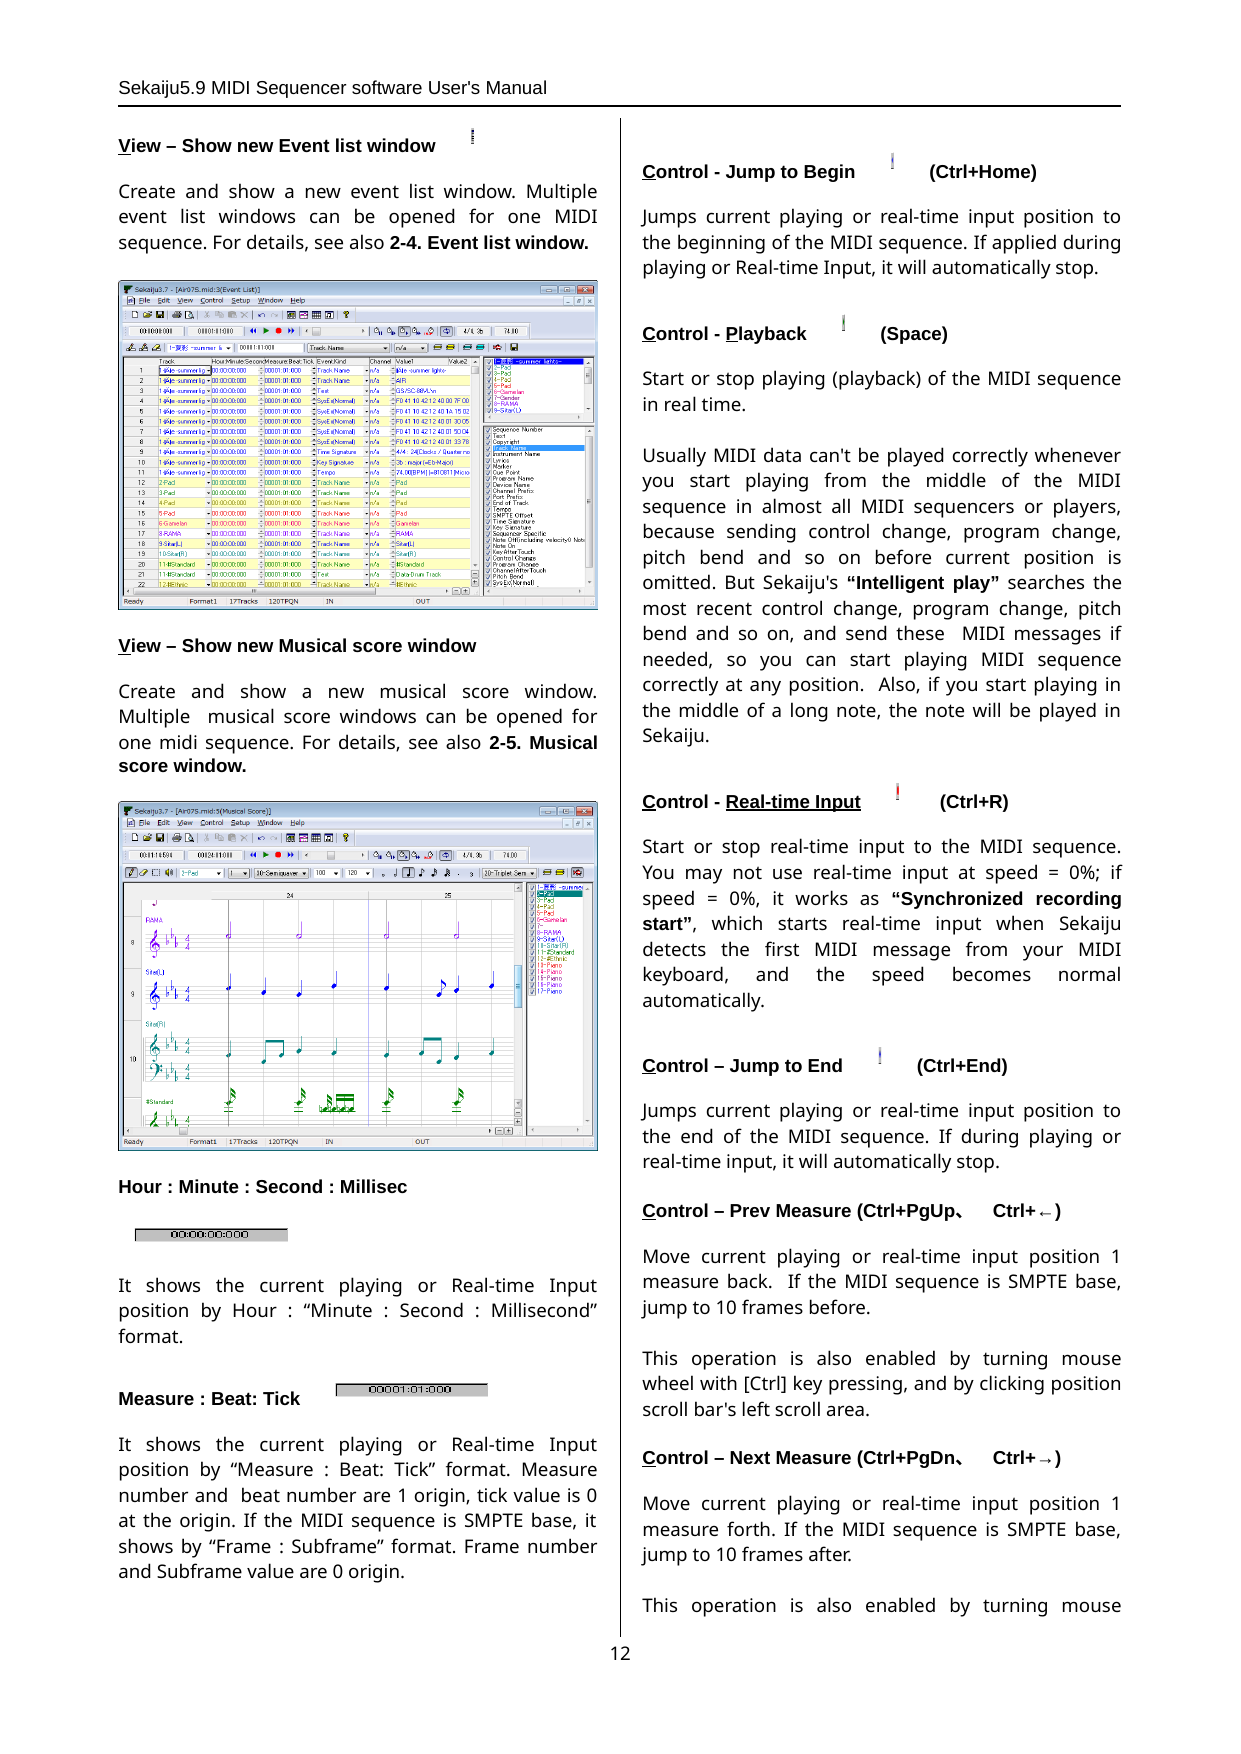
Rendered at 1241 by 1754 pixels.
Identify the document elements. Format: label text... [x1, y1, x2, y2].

text Jumps current playing or real-time input position to the beginning of the MIDI sequence. If applied during playing or Real-time Input, it will automatically stop. [642, 203, 1122, 280]
text Control – Jump to End (Ctrl+End) [642, 1038, 1122, 1076]
text Move current playing or real-time input position 1 measure forth. If the MIDI sequence is SMPTE base, jump to 10 frames after. [642, 1490, 1122, 1567]
picture [134, 1228, 289, 1242]
text Usually MIDI data can't be played correctly whenever you start playing from the middle of the MIDI sequence in almost all MIDI sequencers or players, because sending control change, program change, pitch bend and so on before current position is omitted. But Sekaiju's “Intelligent play” searches the most recent control change, program change, pitch bend and so on, and send these MIDI messages if needed, so you can start playing MIDI sequence correctly at any position. Also, if you start playing in the middle of a long note, the note will be played in Sekaiju. [642, 442, 1122, 748]
picture [335, 1383, 490, 1397]
text Create and show a new event list window. Multiple event list windows can be opened for one MIDI sequence. For details, see also 2-4. Event list window. [118, 178, 598, 254]
text Hour : Minute : Second : Millisec [118, 1176, 598, 1198]
text This operation is also enabled by turning mouse [642, 1592, 1122, 1618]
text View – Show new Event list window [118, 118, 598, 156]
text Control – Next Measure (Ctrl+PgDn、 Ctrl+→) [642, 1447, 1122, 1469]
picture [878, 1047, 882, 1064]
picture [118, 801, 598, 1151]
text Control – Prev Measure (Ctrl+PgUp、 Ctrl+←) [642, 1200, 1122, 1221]
picture [118, 280, 598, 610]
text It shows the current playing or Real-time Input position by Hour : “Minute : Second : Millisecond” format. [118, 1272, 598, 1348]
text View – Show new Musical score window [118, 635, 598, 656]
text Measure : Beat: Tick [118, 1374, 598, 1409]
text It shows the current playing or Real-time Input position by “Measure : Beat: Tick” format. Measure number and beat number are 1 origin, tick value is 0 at the origin. If the MIDI sequence is SMPTE base, it shows by “Frame : Subframe” format. Frame number and Subframe value are 0 origin. [118, 1431, 598, 1584]
text Control - Real-time Input (Ctrl+R) [642, 774, 1122, 812]
text Jumps current playing or real-time input position to the end of the MIDI sequence. If during playing or real-time input, it will automatically stop. [642, 1098, 1122, 1174]
text Move current playing or real-time input position 1 measure back. If the MIDI sequence is SMPTE base, jump to 10 frames before. [642, 1243, 1122, 1319]
text Start or stop real-time input to the MIDI sequence. You may not use real-time input at speed = 0%; if speed = 0%, it works as “Synchronized recording start”, which starts real-time input when Sekaiju detects the first MIDI message from your MIDI keyboard, and the speed becomes normal automatically. [642, 834, 1122, 1012]
text Control - Playback (Space) [642, 306, 1122, 344]
text Create and show a new musical score window. Multiple musical score windows can be opened for one midi sequence. For details, see also 2-5. Musical score window. [118, 678, 598, 776]
text This operation is also enabled by turning mouse wheel with [Ctrl] key pressing, and by clicking position scroll bar's left scroll area. [642, 1345, 1122, 1422]
text Control - Jump to Begin (Ctrl+Home) [642, 144, 1122, 182]
text Start or stop playing (playback) of the MIDI sequence in real time. [642, 366, 1122, 417]
